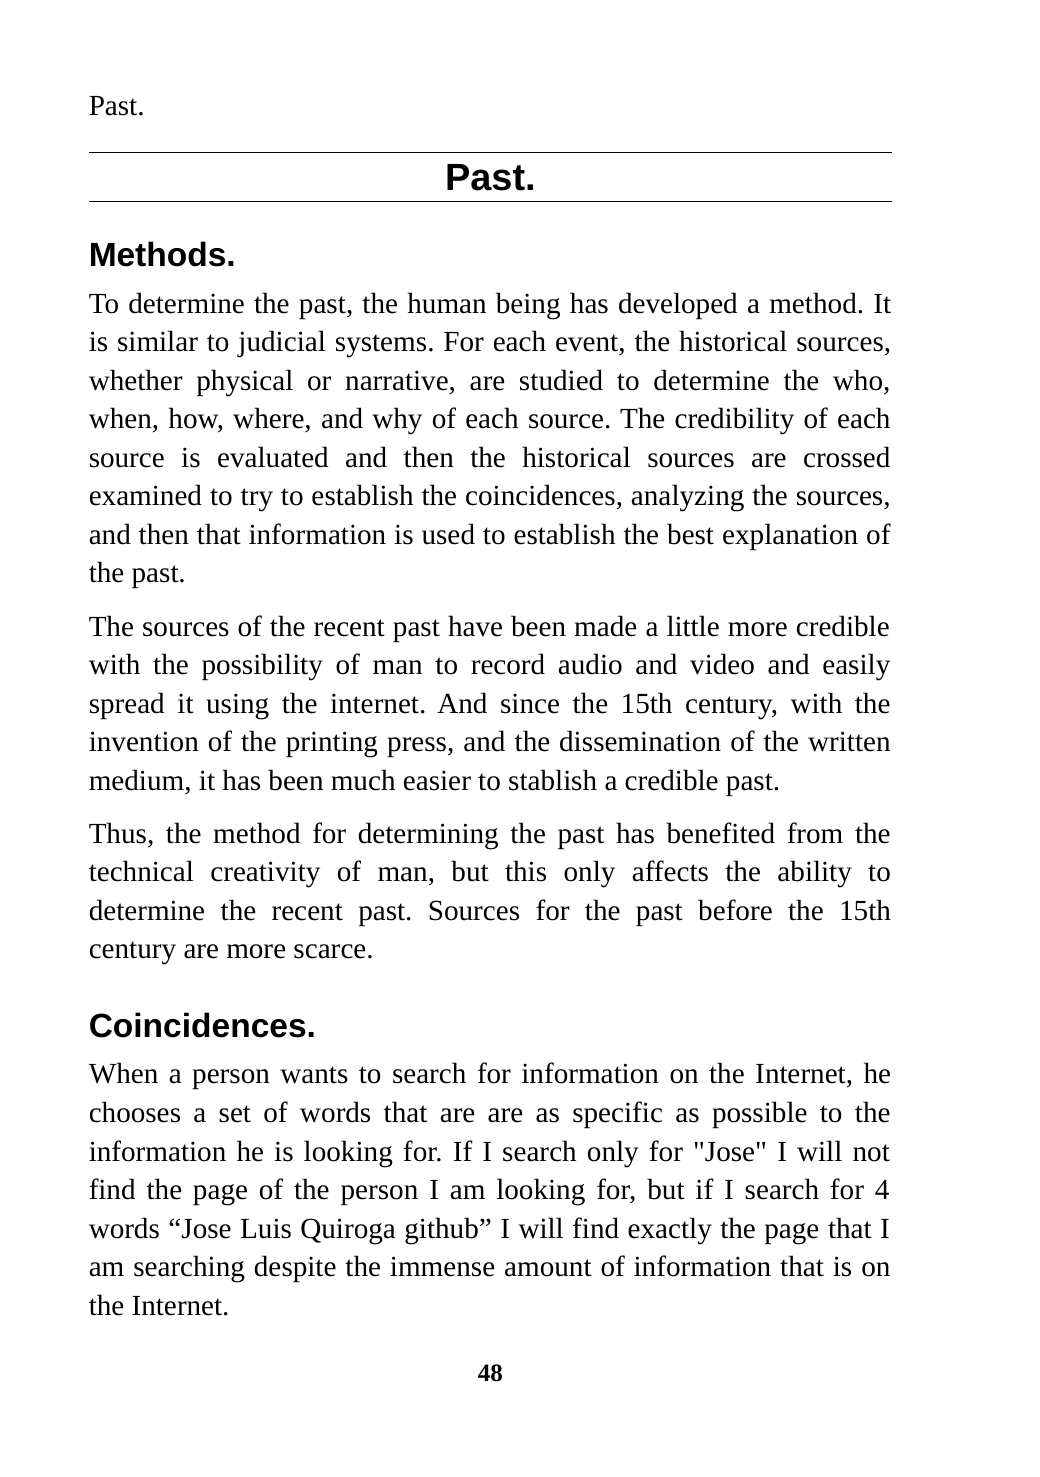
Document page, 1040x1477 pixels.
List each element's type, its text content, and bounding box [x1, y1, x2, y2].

subtitle Methods. [88, 234, 892, 273]
subtitle Past. [88, 153, 892, 201]
text To determine the past, the human being has developed a method. It is similar to judicial systems. For each event, the historical sources, whether physical or narrative, are studied to determine the who, when, how, where, and why of each source. The credibility of each source is evaluated and then the historical sources are crossed examined to try to establish the coincidences, analyzing the sources, and then that information is used to establish the best explanation of the past. [88, 286, 892, 589]
subtitle Coincidences. [88, 1006, 892, 1044]
text The sources of the recent past have been made a little more credible with the possibility of man to record audio and video and easily spread it using the internet. And since the 15th century, with the invention of the printing press, and the dissemination of the written medium, it has been much easier to stablish a credible past. [88, 609, 892, 796]
text When a person wants to search for information on the Internet, he chooses a set of words that are are as specific as possible to the information he is looking for. If I search only for "Jose" I will not find the page of the person I am looking for, but if I search for 4 words “Jose Luis Quiroga github” I will find exactly the page that I am searching despite the immense amount of information that is on the Internet. [88, 1057, 892, 1321]
text Thus, the method for determining the past has benefited from the technical creativity of man, but this only affects the ability to determine the recent past. Sources for the past before the 15th century are more scarce. [88, 816, 892, 965]
